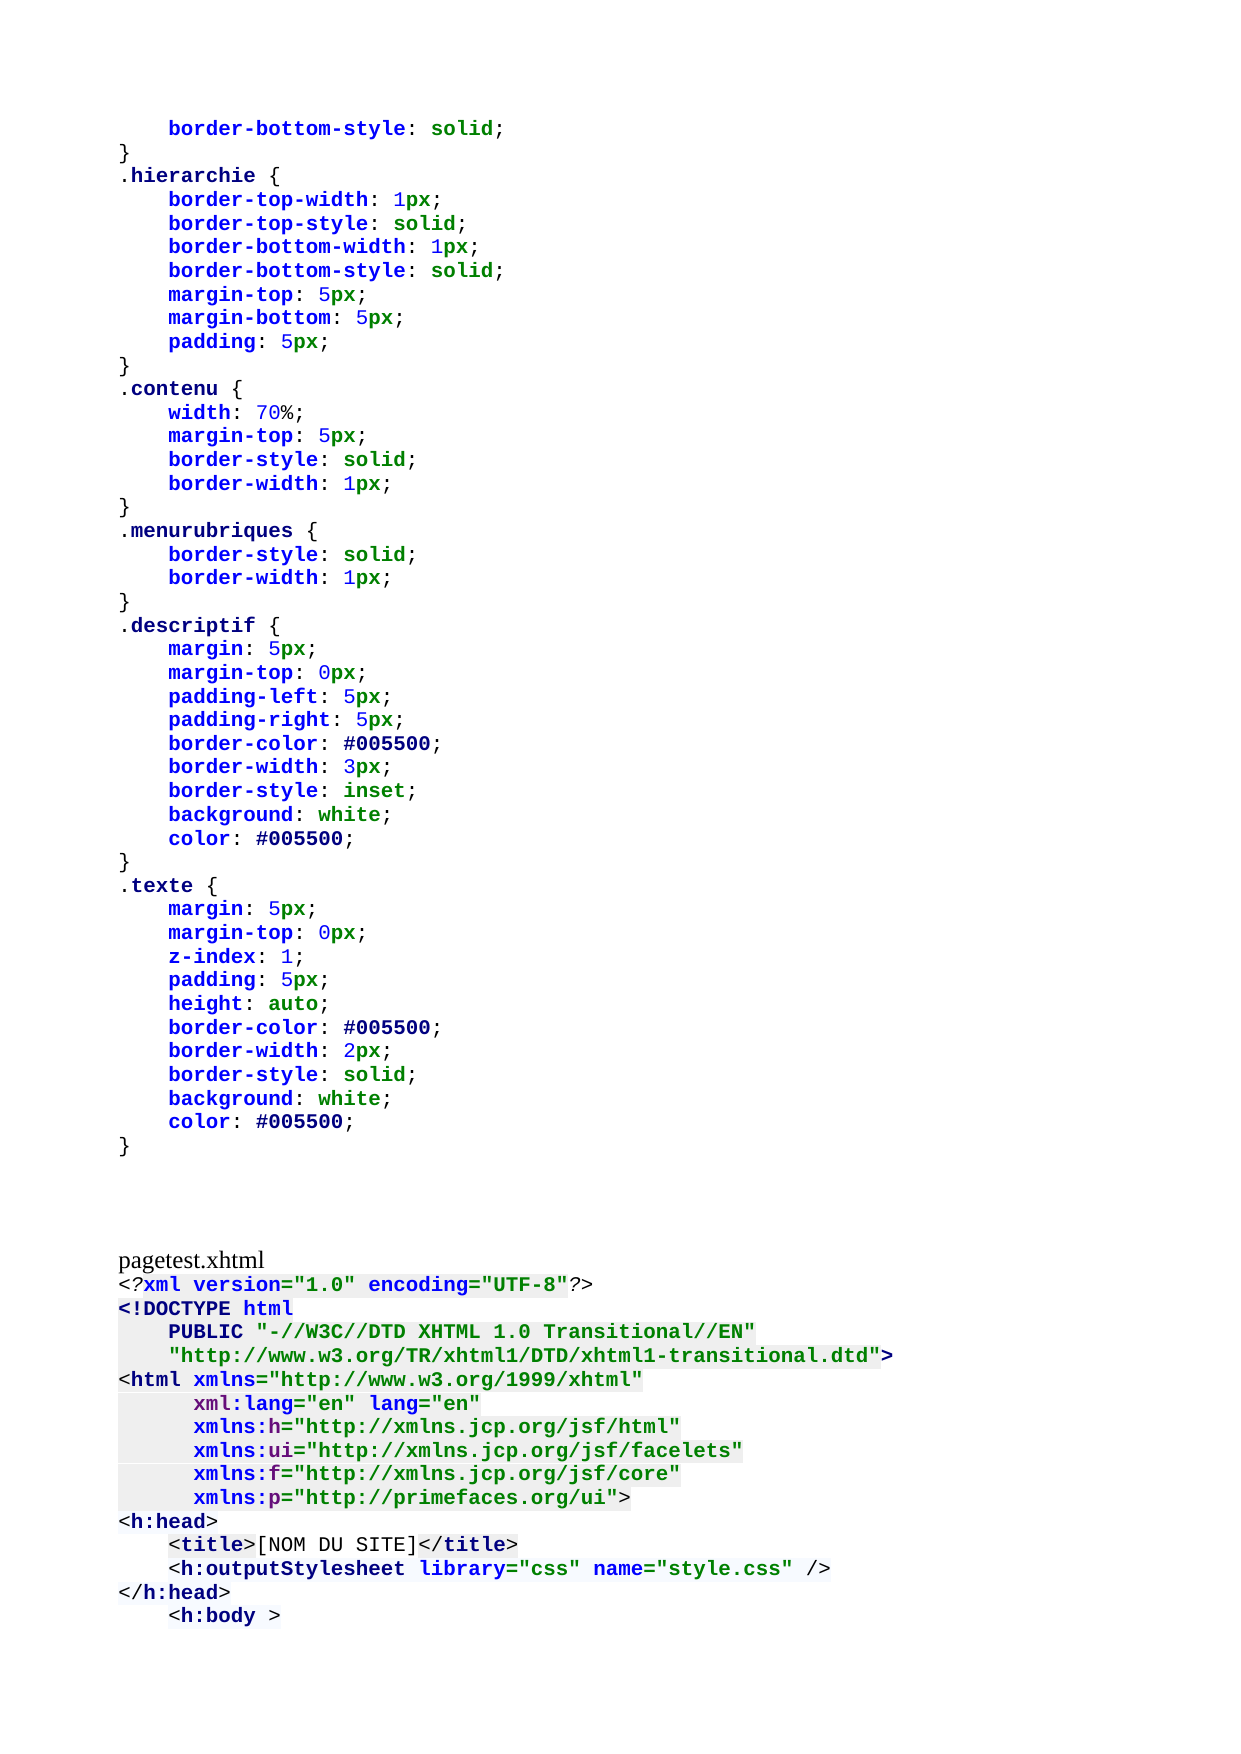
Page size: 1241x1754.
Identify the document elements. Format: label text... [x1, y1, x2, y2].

text } [118, 851, 1145, 875]
text margin: 5px; [118, 898, 1145, 922]
text } [118, 496, 1145, 520]
text border-bottom-style: solid; [118, 260, 1145, 284]
text .menurubriques { [118, 520, 1145, 544]
text PUBLIC "-//W3C//DTD XHTML 1.0 Transitional//EN" [118, 1322, 1145, 1345]
text </h:head> [118, 1582, 1145, 1605]
text padding: 5px; [118, 331, 1145, 354]
text background: white; [118, 804, 1145, 827]
text "http://www.w3.org/TR/xhtml1/DTD/xhtml1-transitional.dtd"> [118, 1345, 1145, 1369]
text border-style: solid; [118, 1064, 1145, 1088]
text <h:body > [118, 1605, 1145, 1629]
text .contenu { [118, 378, 1145, 402]
text margin-top: 0px; [118, 662, 1145, 686]
text margin-top: 0px; [118, 922, 1145, 946]
text border-top-width: 1px; [118, 189, 1145, 213]
text padding: 5px; [118, 969, 1145, 993]
text pagetest.xhtml [118, 1246, 1145, 1274]
text color: #005500; [118, 827, 1145, 851]
text <h:head> [118, 1511, 1145, 1534]
text margin: 5px; [118, 638, 1145, 662]
text border-color: #005500; [118, 733, 1145, 757]
text xmlns:f="http://xmlns.jcp.org/jsf/core" [118, 1463, 1145, 1487]
text <title>[NOM DU SITE]</title> [118, 1534, 1145, 1558]
text margin-top: 5px; [118, 284, 1145, 307]
text } [118, 354, 1145, 378]
text } [118, 591, 1145, 615]
text border-style: inset; [118, 780, 1145, 804]
text margin-top: 5px; [118, 426, 1145, 449]
text border-bottom-style: solid; [118, 118, 1145, 142]
text .descriptif { [118, 615, 1145, 638]
text xmlns:ui="http://xmlns.jcp.org/jsf/facelets" [118, 1440, 1145, 1463]
text z-index: 1; [118, 946, 1145, 969]
text border-top-style: solid; [118, 213, 1145, 236]
text xmlns:h="http://xmlns.jcp.org/jsf/html" [118, 1416, 1145, 1440]
text <html xmlns="http://www.w3.org/1999/xhtml" [118, 1369, 1145, 1392]
text .hierarchie { [118, 165, 1145, 189]
text height: auto; [118, 993, 1145, 1017]
text background: white; [118, 1088, 1145, 1111]
text <h:outputStylesheet library="css" name="style.css" /> [118, 1558, 1145, 1582]
text border-width: 1px; [118, 473, 1145, 496]
text border-style: solid; [118, 544, 1145, 567]
text width: 70%; [118, 402, 1145, 426]
text border-width: 3px; [118, 757, 1145, 780]
text border-color: #005500; [118, 1017, 1145, 1040]
text <!DOCTYPE html [118, 1298, 1145, 1322]
text <?xml version="1.0" encoding="UTF-8"?> [118, 1274, 1145, 1298]
text border-width: 2px; [118, 1040, 1145, 1064]
text .texte { [118, 875, 1145, 898]
text xmlns:p="http://primefaces.org/ui"> [118, 1487, 1145, 1511]
text border-style: solid; [118, 449, 1145, 473]
text margin-bottom: 5px; [118, 307, 1145, 331]
text xml:lang="en" lang="en" [118, 1392, 1145, 1416]
text padding-right: 5px; [118, 709, 1145, 733]
text padding-left: 5px; [118, 686, 1145, 709]
text color: #005500; [118, 1111, 1145, 1135]
text border-width: 1px; [118, 567, 1145, 591]
text } [118, 142, 1145, 165]
text border-bottom-width: 1px; [118, 236, 1145, 260]
text } [118, 1135, 1145, 1158]
